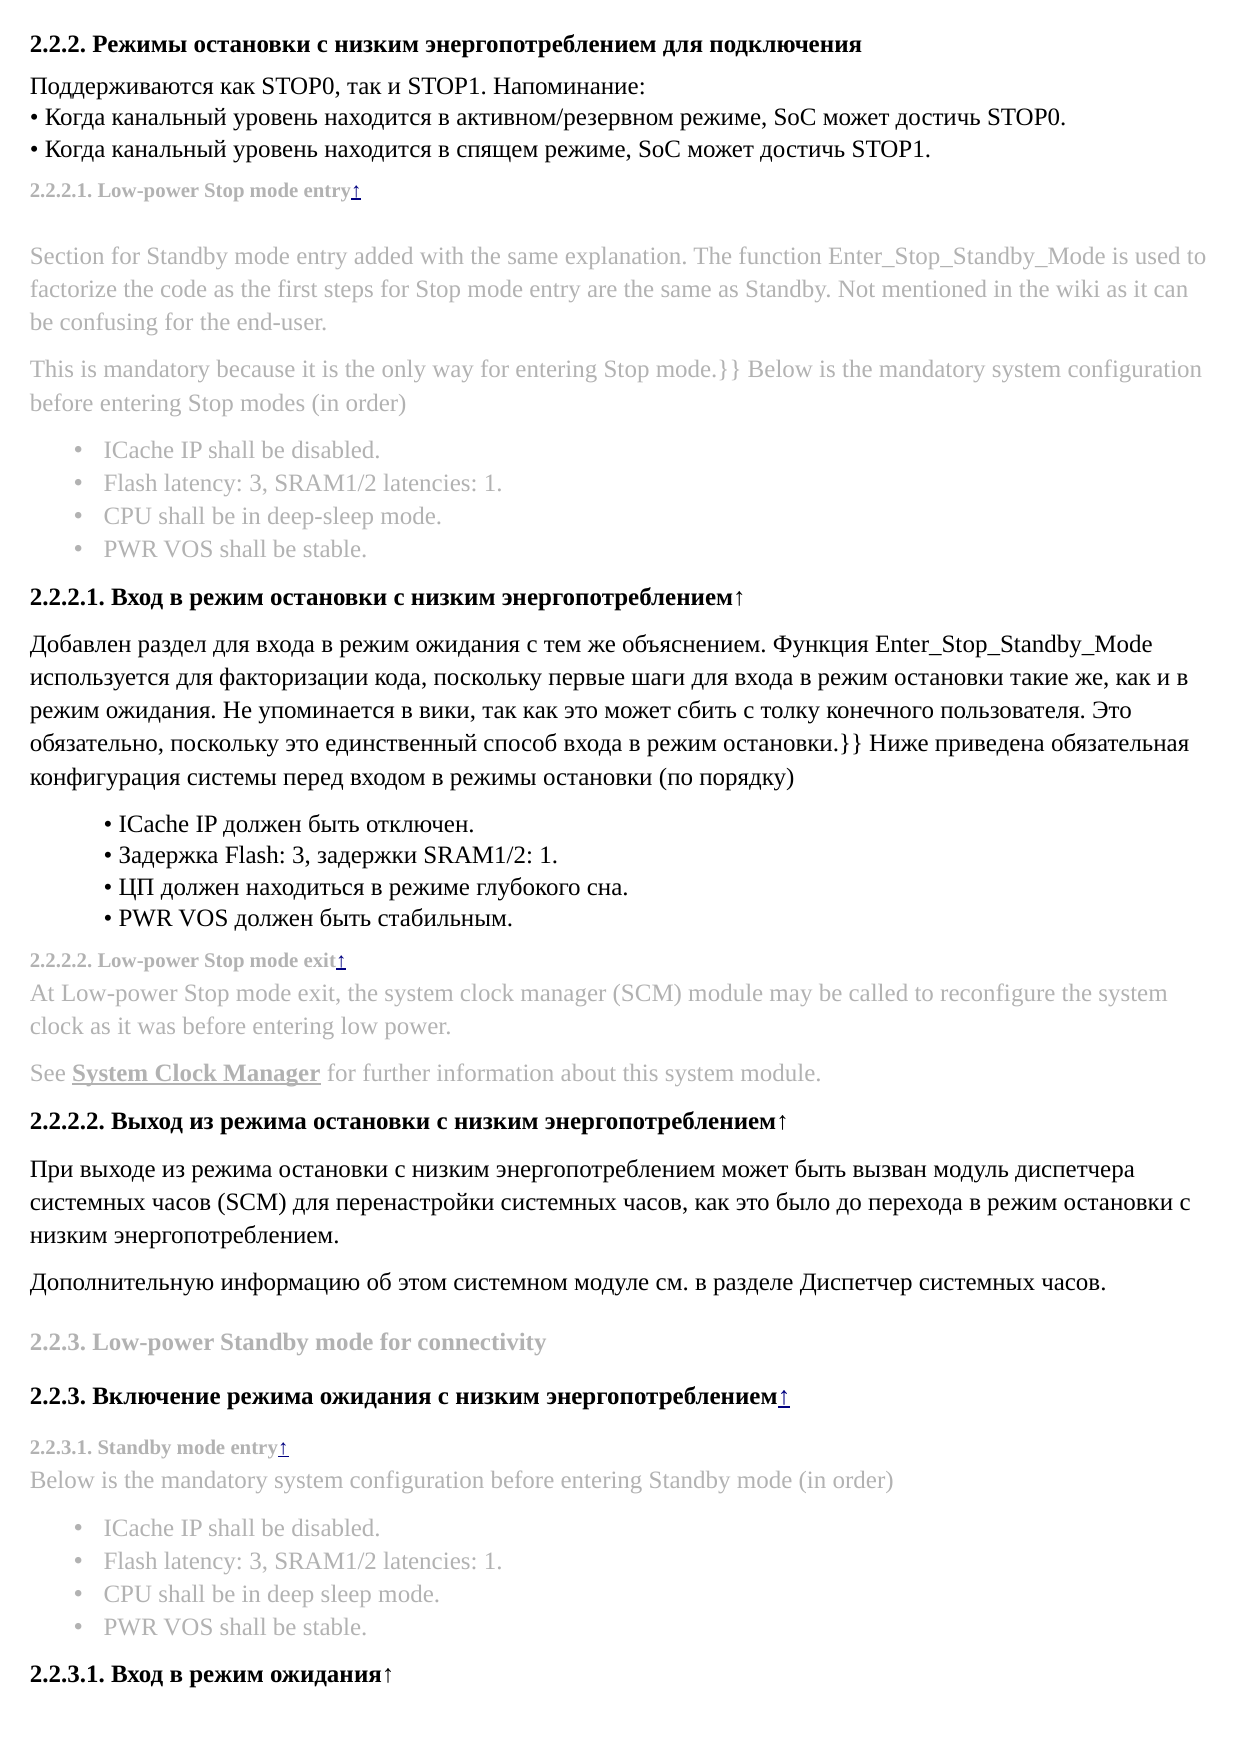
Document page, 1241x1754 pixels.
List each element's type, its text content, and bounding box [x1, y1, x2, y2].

text This is mandatory because it is the only way for entering Stop mode.}} Below is the mandatory system configuration before entering Stop modes (in order) [29, 354, 1211, 416]
text • PWR VOS должен быть стабильным. [103, 903, 1211, 932]
subtitle 2.2.3. Low-power Standby mode for connectivity [29, 1327, 1211, 1356]
text 2.2.3.1. Вход в режим ожидания↑ [29, 1659, 1211, 1688]
subtitle 2.2.3.1. Standby mode entry↑ [29, 1435, 1211, 1459]
text Поддерживаются как STOP0, так и STOP1. Напоминание: [29, 71, 1211, 99]
text Below is the mandatory system configuration before entering Standby mode (in order) [29, 1465, 1211, 1494]
text See System Clock Manager for further information about this system module. [29, 1058, 1211, 1087]
list CPU shall be in deep sleep mode. [74, 1579, 1211, 1608]
subtitle 2.2.2.1. Low-power Stop mode entry↑ [29, 178, 1211, 202]
subtitle 2.2.2.2. Low-power Stop mode exit↑ [29, 947, 1211, 972]
list Flash latency: 3, SRAM1/2 latencies: 1. [74, 1546, 1211, 1574]
text Дополнительную информацию об этом системном модуле см. в разделе Диспетчер системных часов. [29, 1267, 1211, 1296]
text • Когда канальный уровень находится в спящем режиме, SoC может достичь STOP1. [29, 134, 1211, 162]
list PWR VOS shall be stable. [74, 1612, 1211, 1641]
text Section for Standby mode entry added with the same explanation. The function Enter_Stop_Standby_Mode is used to factorize the code as the first steps for Stop mode entry are the same as Standby. Not mentioned in the wiki as it can be confusing for the end-user. [29, 208, 1211, 336]
text • Когда канальный уровень находится в активном/резервном режиме, SoC может достичь STOP0. [29, 102, 1211, 131]
subtitle 2.2.3. Включение режима ожидания с низким энергопотреблением↑ [29, 1381, 1211, 1410]
list ICache IP shall be disabled. [74, 1513, 1211, 1542]
text • ICache IP должен быть отключен. [103, 809, 1211, 838]
text При выходе из режима остановки с низким энергопотреблением может быть вызван модуль диспетчера системных часов (SCM) для перенастройки системных часов, как это было до перехода в режим остановки с низким энергопотреблением. [29, 1154, 1211, 1248]
subtitle 2.2.2. Режимы остановки с низким энергопотреблением для подключения [29, 29, 1211, 58]
list PWR VOS shall be stable. [74, 534, 1211, 563]
list Flash latency: 3, SRAM1/2 latencies: 1. [74, 468, 1211, 497]
text At Low-power Stop mode exit, the system clock manager (SCM) module may be called to reconfigure the system clock as it was before entering low power. [29, 978, 1211, 1039]
text 2.2.2.2. Выход из режима остановки с низким энергопотреблением↑ [29, 1106, 1211, 1135]
text • Задержка Flash: 3, задержки SRAM1/2: 1. [103, 841, 1211, 869]
list CPU shall be in deep-sleep mode. [74, 501, 1211, 530]
list ICache IP shall be disabled. [74, 435, 1211, 464]
text • ЦП должен находиться в режиме глубокого сна. [103, 872, 1211, 901]
text Добавлен раздел для входа в режим ожидания с тем же объяснением. Функция Enter_Stop_Standby_Mode используется для факторизации кода, поскольку первые шаги для входа в режим остановки такие же, как и в режим ожидания. Не упоминается в вики, так как это может сбить с толку конечного пользователя. Это обязательно, поскольку это единственный способ входа в режим остановки.}} Ниже приведена обязательная конфигурация системы перед входом в режимы остановки (по порядку) [29, 629, 1211, 790]
text 2.2.2.1. Вход в режим остановки с низким энергопотреблением↑ [29, 582, 1211, 611]
